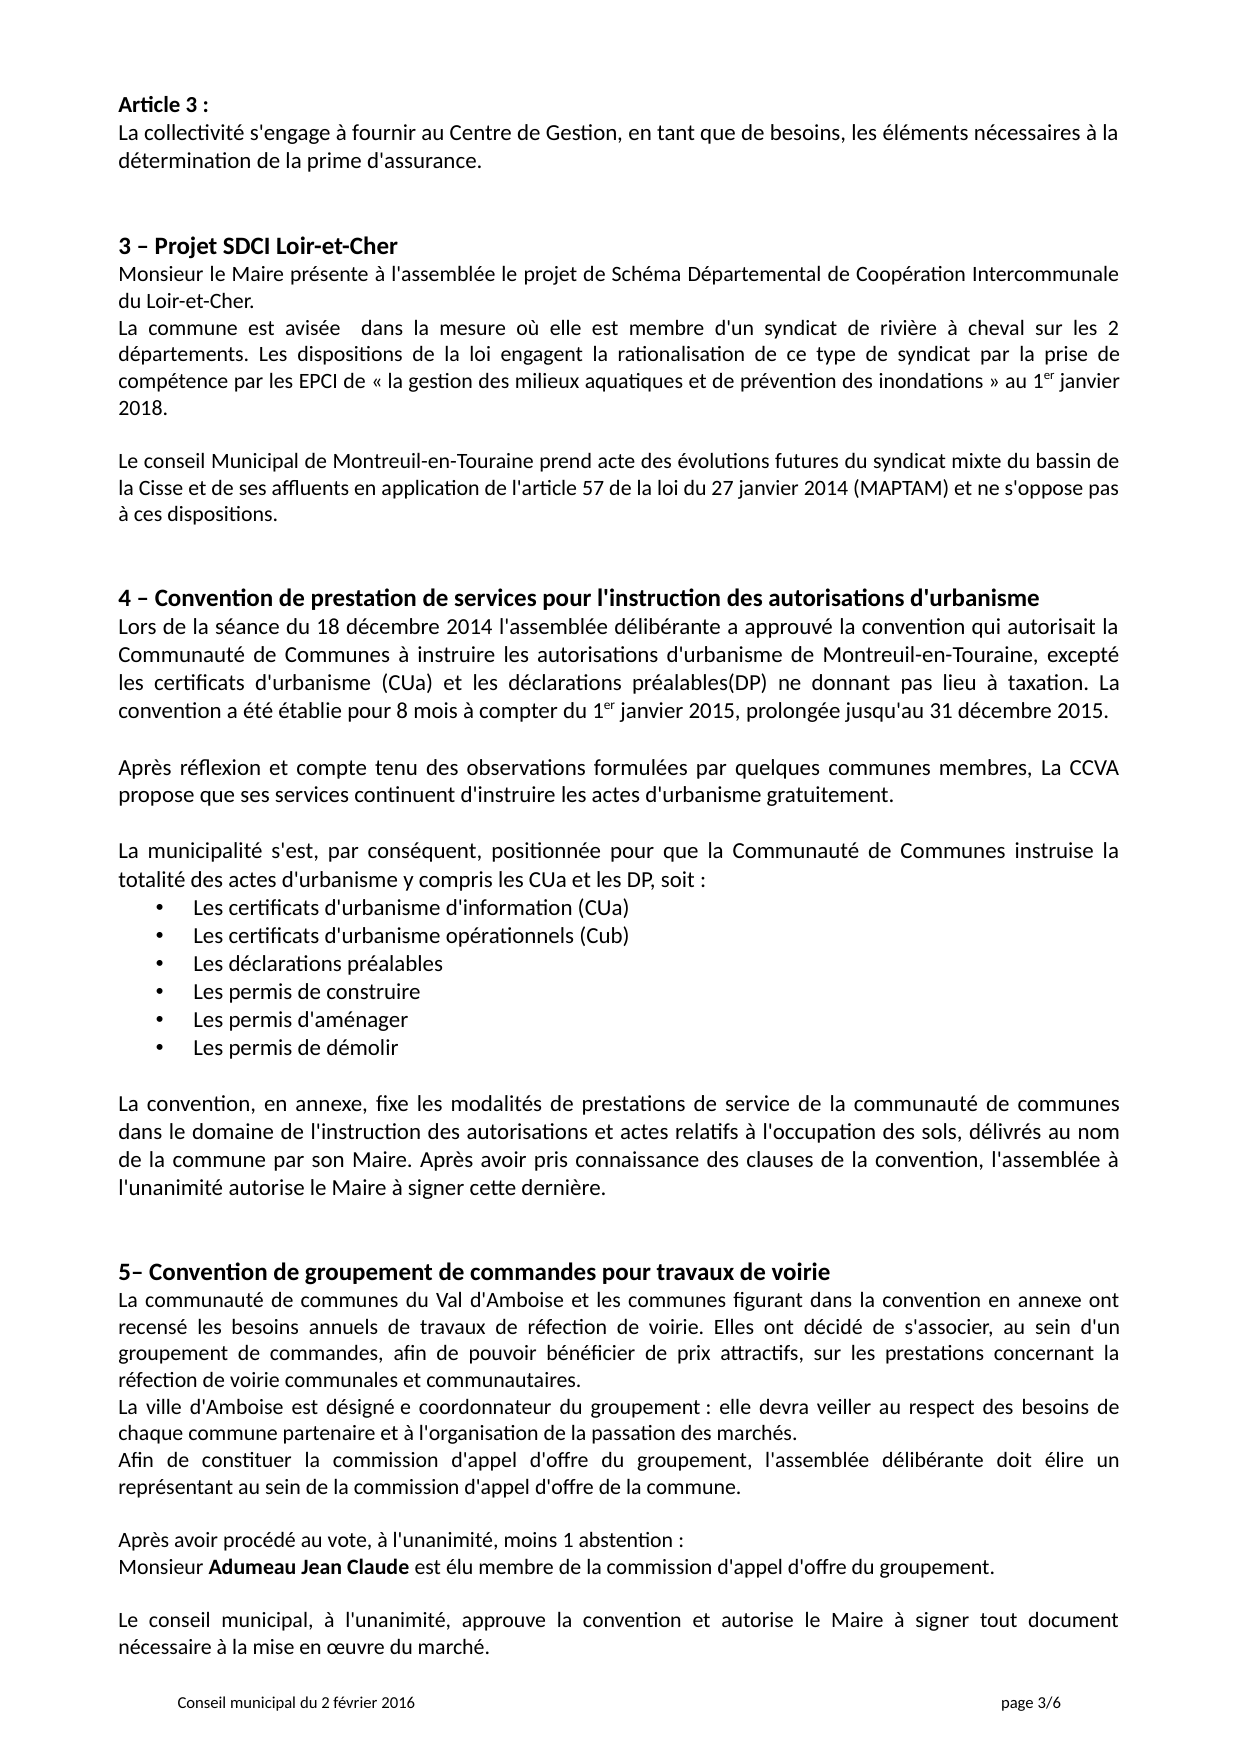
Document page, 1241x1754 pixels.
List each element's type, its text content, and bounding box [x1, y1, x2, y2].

text Après avoir procédé au vote, à l'unanimité, moins 1 abstention : [118, 1526, 1120, 1553]
text Monsieur Adumeau Jean Claude est élu membre de la commission d'appel d'offre du groupement. [118, 1553, 1120, 1579]
text La collectivité s'engage à fournir au Centre de Gestion, en tant que de besoins, les éléments nécessaires à la détermination de la prime d'assurance. [118, 118, 1120, 174]
text 4 – Convention de prestation de services pour l'instruction des autorisations d'urbanisme [118, 582, 1120, 612]
list Les certificats d'urbanisme opérationnels (Cub) [156, 921, 1120, 949]
list Les permis d'aménager [156, 1005, 1120, 1033]
text La ville d'Amboise est désigné e coordonnateur du groupement : elle devra veiller au respect des besoins de chaque commune partenaire et à l'organisation de la passation des marchés. [118, 1393, 1120, 1446]
text Afin de constituer la commission d'appel d'offre du groupement, l'assemblée délibérante doit élire un représentant au sein de la commission d'appel d'offre de la commune. [118, 1446, 1120, 1499]
text La municipalité s'est, par conséquent, positionnée pour que la Communauté de Communes instruise la totalité des actes d'urbanisme y compris les CUa et les DP, soit : [118, 837, 1120, 893]
text Article 3 : [118, 90, 1120, 118]
subtitle 3 – Projet SDCI Loir-et-Cher [73, 230, 1120, 261]
text Le conseil Municipal de Montreuil-en-Touraine prend acte des évolutions futures du syndicat mixte du bassin de la Cisse et de ses affluents en application de l'article 57 de la loi du 27 janvier 2014 (MAPTAM) et ne s'oppose pas à ces dispositions. [118, 447, 1120, 527]
list Les permis de démolir [156, 1033, 1120, 1061]
text Le conseil municipal, à l'unanimité, approuve la convention et autorise le Maire à signer tout document nécessaire à la mise en œuvre du marché. [118, 1606, 1120, 1659]
text Monsieur le Maire présente à l'assemblée le projet de Schéma Départemental de Coopération Intercommunale du Loir-et-Cher. [118, 261, 1120, 314]
list Les certificats d'urbanisme d'information (CUa) [156, 893, 1120, 921]
list Les déclarations préalables [156, 949, 1120, 977]
text La convention, en annexe, fixe les modalités de prestations de service de la communauté de communes dans le domaine de l'instruction des autorisations et actes relatifs à l'occupation des sols, délivrés au nom de la commune par son Maire. Après avoir pris connaissance des clauses de la convention, l'assemblée à l'unanimité autorise le Maire à signer cette dernière. [118, 1089, 1120, 1201]
text Après réflexion et compte tenu des observations formulées par quelques communes membres, La CCVA propose que ses services continuent d'instruire les actes d'urbanisme gratuitement. [118, 753, 1120, 809]
list Les permis de construire [156, 977, 1120, 1005]
text Lors de la séance du 18 décembre 2014 l'assemblée délibérante a approuvé la convention qui autorisait la Communauté de Communes à instruire les autorisations d'urbanisme de Montreuil-en-Touraine, excepté les certificats d'urbanisme (CUa) et les déclarations préalables(DP) ne donnant pas lieu à taxation. La convention a été établie pour 8 mois à compter du 1er janvier 2015, prolongée jusqu'au 31 décembre 2015. [118, 612, 1120, 724]
text 5– Convention de groupement de commandes pour travaux de voirie [118, 1256, 1120, 1286]
text La commune est avisée dans la mesure où elle est membre d'un syndicat de rivière à cheval sur les 2 départements. Les dispositions de la loi engagent la rationalisation de ce type de syndicat par la prise de compétence par les EPCI de « la gestion des milieux aquatiques et de prévention des inondations » au 1er janvier 2018. [118, 314, 1120, 421]
text La communauté de communes du Val d'Amboise et les communes figurant dans la convention en annexe ont recensé les besoins annuels de travaux de réfection de voirie. Elles ont décidé de s'associer, au sein d'un groupement de commandes, afin de pouvoir bénéficier de prix attractifs, sur les prestations concernant la réfection de voirie communales et communautaires. [118, 1286, 1120, 1393]
